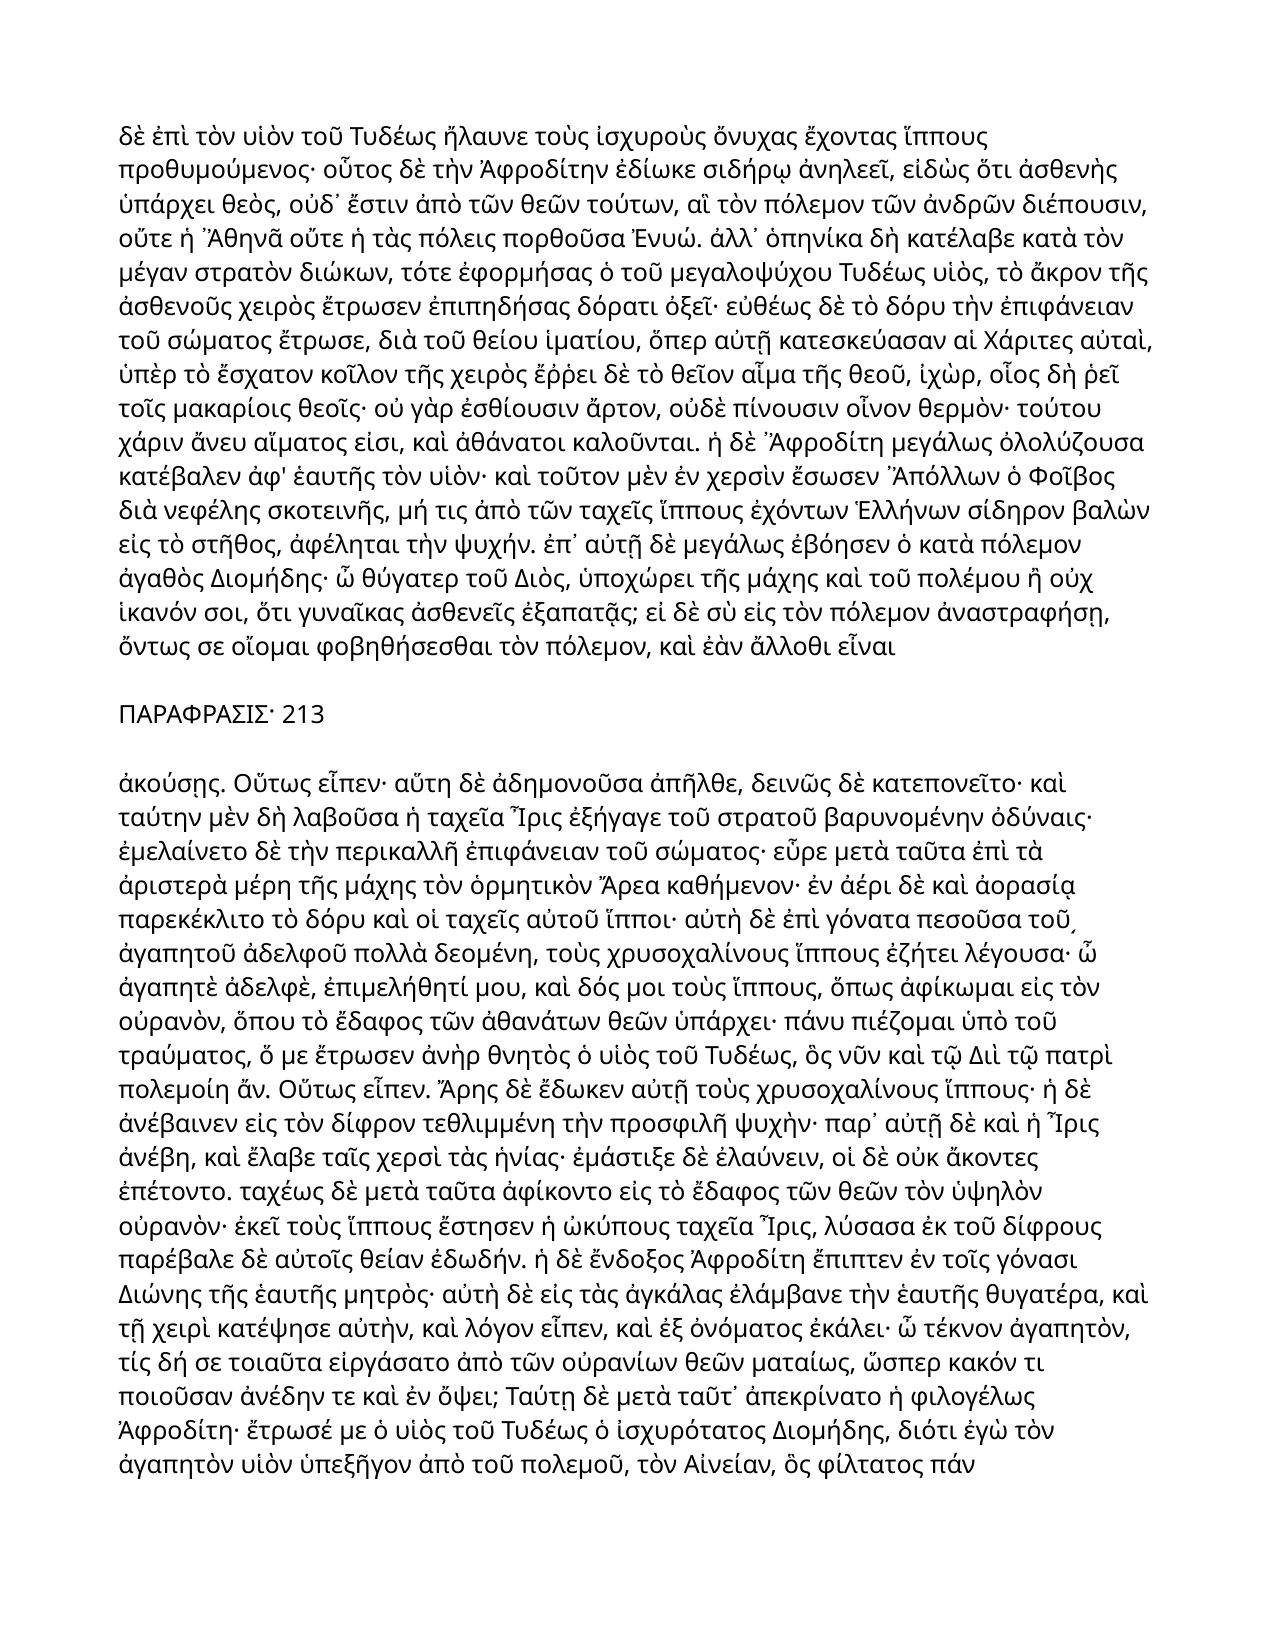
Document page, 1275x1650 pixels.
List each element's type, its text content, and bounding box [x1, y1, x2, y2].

text ἀκούσῃς. Οὕτως εἶπεν· αὕτη δὲ ἀδημονοῦσα ἀπῆλθε, δεινῶς δὲ κατεπονεῖτο· καὶ ταύτην μὲν δὴ λαβοῦσα ἡ ταχεῖα Ἶρις ἐξήγαγε τοῦ στρατοῦ βαρυνομένην ὀδύναις· ἐμελαίνετο δὲ τὴν περικαλλῆ ἐπιφάνειαν τοῦ σώματος· εὗρε μετὰ ταῦτα ἐπὶ τὰ ἀριστερὰ μέρη τῆς μάχης τὸν ὁρμητικὸν Ἄρεα καθήμενον· ἐν ἀέρι δὲ καὶ ἀορασίᾳ παρεκέκλιτο τὸ δόρυ καὶ οἱ ταχεῖς αὐτοῦ ἵπποι· αὐτὴ δὲ ἐπὶ γόνατα πεσοῦσα τοῦ͵ ἀγαπητοῦ ἀδελφοῦ πολλὰ δεομένη, τοὺς χρυσοχαλίνους ἵππους ἐζήτει λέγουσα· ὦ ἀγαπητὲ ἀδελφὲ, ἐπιμελήθητί μου, καὶ δός μοι τοὺς ἵππους, ὅπως ἀφίκωμαι εἰς τὸν οὐρανὸν, ὅπου τὸ ἔδαφος τῶν ἀθανάτων θεῶν ὑπάρχει· πάνυ πιέζομαι ὑπὸ τοῦ τραύματος, ὅ με ἔτρωσεν ἀνὴρ θνητὸς ὁ υἱὸς τοῦ Τυδέως, ὃς νῦν καὶ τῷ Διὶ τῷ πατρὶ πολεμοίη ἄν. Οὕτως εἶπεν. Ἄρης δὲ ἔδωκεν αὐτῇ τοὺς χρυσοχαλίνους ἵππους· ἡ δὲ ἀνέβαινεν εἰς τὸν δίφρον τεθλιμμένη τὴν προσφιλῆ ψυχὴν· παρ᾽ αὐτῇ δὲ καὶ ἡ Ἶρις ἀνέβη, καὶ ἔλαβε ταῖς χερσὶ τὰς ἡνίας· ἐμάστιξε δὲ ἐλαύνειν, οἱ δὲ οὐκ ἄκοντες ἐπέτοντο. ταχέως δὲ μετὰ ταῦτα ἀφίκοντο εἰς τὸ ἔδαφος τῶν θεῶν τὸν ὑψηλὸν οὐρανὸν· ἐκεῖ τοὺς ἵππους ἔστησεν ἡ ὠκύπους ταχεῖα Ἶρις, λύσασα ἐκ τοῦ δίφρους παρέβαλε δὲ αὐτοῖς θείαν ἐδωδήν. ἡ δὲ ἔνδοξος Ἀφροδίτη ἔπιπτεν ἐν τοῖς γόνασι Διώνης τῆς ἑαυτῆς μητρὸς· αὐτὴ δὲ εἰς τὰς ἀγκάλας ἐλάμβανε τὴν ἑαυτῆς θυγατέρα, καὶ τῇ χειρὶ κατέψησε αὐτὴν, καὶ λόγον εἶπεν, καὶ ἐξ ὀνόματος ἐκάλει· ὦ τέκνον ἀγαπητὸν, τίς δή σε τοιαῦτα εἰργάσατο ἀπὸ τῶν οὐρανίων θεῶν ματαίως, ὥσπερ κακόν τι ποιοῦσαν ἀνέδην τε καὶ ἐν ὄψει; Ταύτῃ δὲ μετὰ ταῦτ᾽ ἀπεκρίνατο ἡ φιλογέλως Ἀφροδίτη· ἔτρωσέ με ὁ υἱὸς τοῦ Τυδέως ὁ ἰσχυρότατος Διομήδης, διότι ἐγὼ τὸν ἀγαπητὸν υἱὸν ὑπεξῆγον ἀπὸ τοῦ πολεμοῦ, τὸν Αἰνείαν, ὃς φίλτατος πάν [118, 765, 1157, 1481]
text δὲ ἐπὶ τὸν υἱὸν τοῦ Τυδέως ἤλαυνε τοὺς ἰσχυροὺς ὄνυχας ἔχοντας ἵππους προθυμούμενος· οὗτος δὲ τὴν Ἀφροδίτην ἐδίωκε σιδήρῳ ἀνηλεεῖ, εἰδὼς ὅτι ἀσθενὴς ὑπάρχει θεὸς, οὐδ᾽ ἔστιν ἀπὸ τῶν θεῶν τούτων, αἳ τὸν πόλεμον τῶν ἀνδρῶν διέπουσιν, οὔτε ἡ ᾿Ἀθηνᾶ οὔτε ἡ τὰς πόλεις πορθοῦσα Ἐνυώ. ἀλλ᾽ ὁπηνίκα δὴ κατέλαβε κατὰ τὸν μέγαν στρατὸν διώκων, τότε ἐφορμήσας ὁ τοῦ μεγαλοψύχου Τυδέως υἱὸς, τὸ ἄκρον τῆς ἀσθενοῦς χειρὸς ἔτρωσεν ἐπιπηδήσας δόρατι ὀξεῖ· εὐθέως δὲ τὸ δόρυ τὴν ἐπιφάνειαν τοῦ σώματος ἔτρωσε, διὰ τοῦ θείου ἱματίου, ὅπερ αὐτῇ κατεσκεύασαν αἱ Χάριτες αὐταὶ, ὑπὲρ τὸ ἔσχατον κοῖλον τῆς χειρὸς ἔῤῥει δὲ τὸ θεῖον αἷμα τῆς θεοῦ, ἰχὼρ, οἷος δὴ ῥεῖ τοῖς μακαρίοις θεοῖς· οὐ γὰρ ἐσθίουσιν ἄρτον, οὐδὲ πίνουσιν οἶνον θερμὸν· τούτου χάριν ἄνευ αἵματος εἰσι, καὶ ἀθάνατοι καλοῦνται. ἡ δὲ ᾽Ἀφροδίτη μεγάλως ὀλολύζουσα κατέβαλεν ἀφ' ἑαυτῆς τὸν υἱὸν· καὶ τοῦτον μὲν ἐν χερσὶν ἔσωσεν ᾿Ἀπόλλων ὁ Φοῖβος διὰ νεφέλης σκοτεινῆς, μή τις ἀπὸ τῶν ταχεῖς ἵππους ἐχόντων Ἑλλήνων σίδηρον βαλὼν εἰς τὸ στῆθος, ἀφέληται τὴν ψυχήν. ἐπ᾿ αὐτῇ δὲ μεγάλως ἐβόησεν ὁ κατὰ πόλεμον ἀγαθὸς Διομήδης· ὦ θύγατερ τοῦ Διὸς, ὑποχώρει τῆς μάχης καὶ τοῦ πολέμου ἢ οὐχ ἱκανόν σοι, ὅτι γυναῖκας ἀσθενεῖς ἐξαπατᾷς; εἰ δὲ σὺ εἰς τὸν πόλεμον ἀναστραφήσῃ, ὄντως σε οἴομαι φοβηθήσεσθαι τὸν πόλεμον, καὶ ἐὰν ἄλλοθι εἶναι [118, 118, 1157, 663]
text ΠΑΡΑΦΡΑΣΙΣ· 213 [118, 697, 1157, 731]
